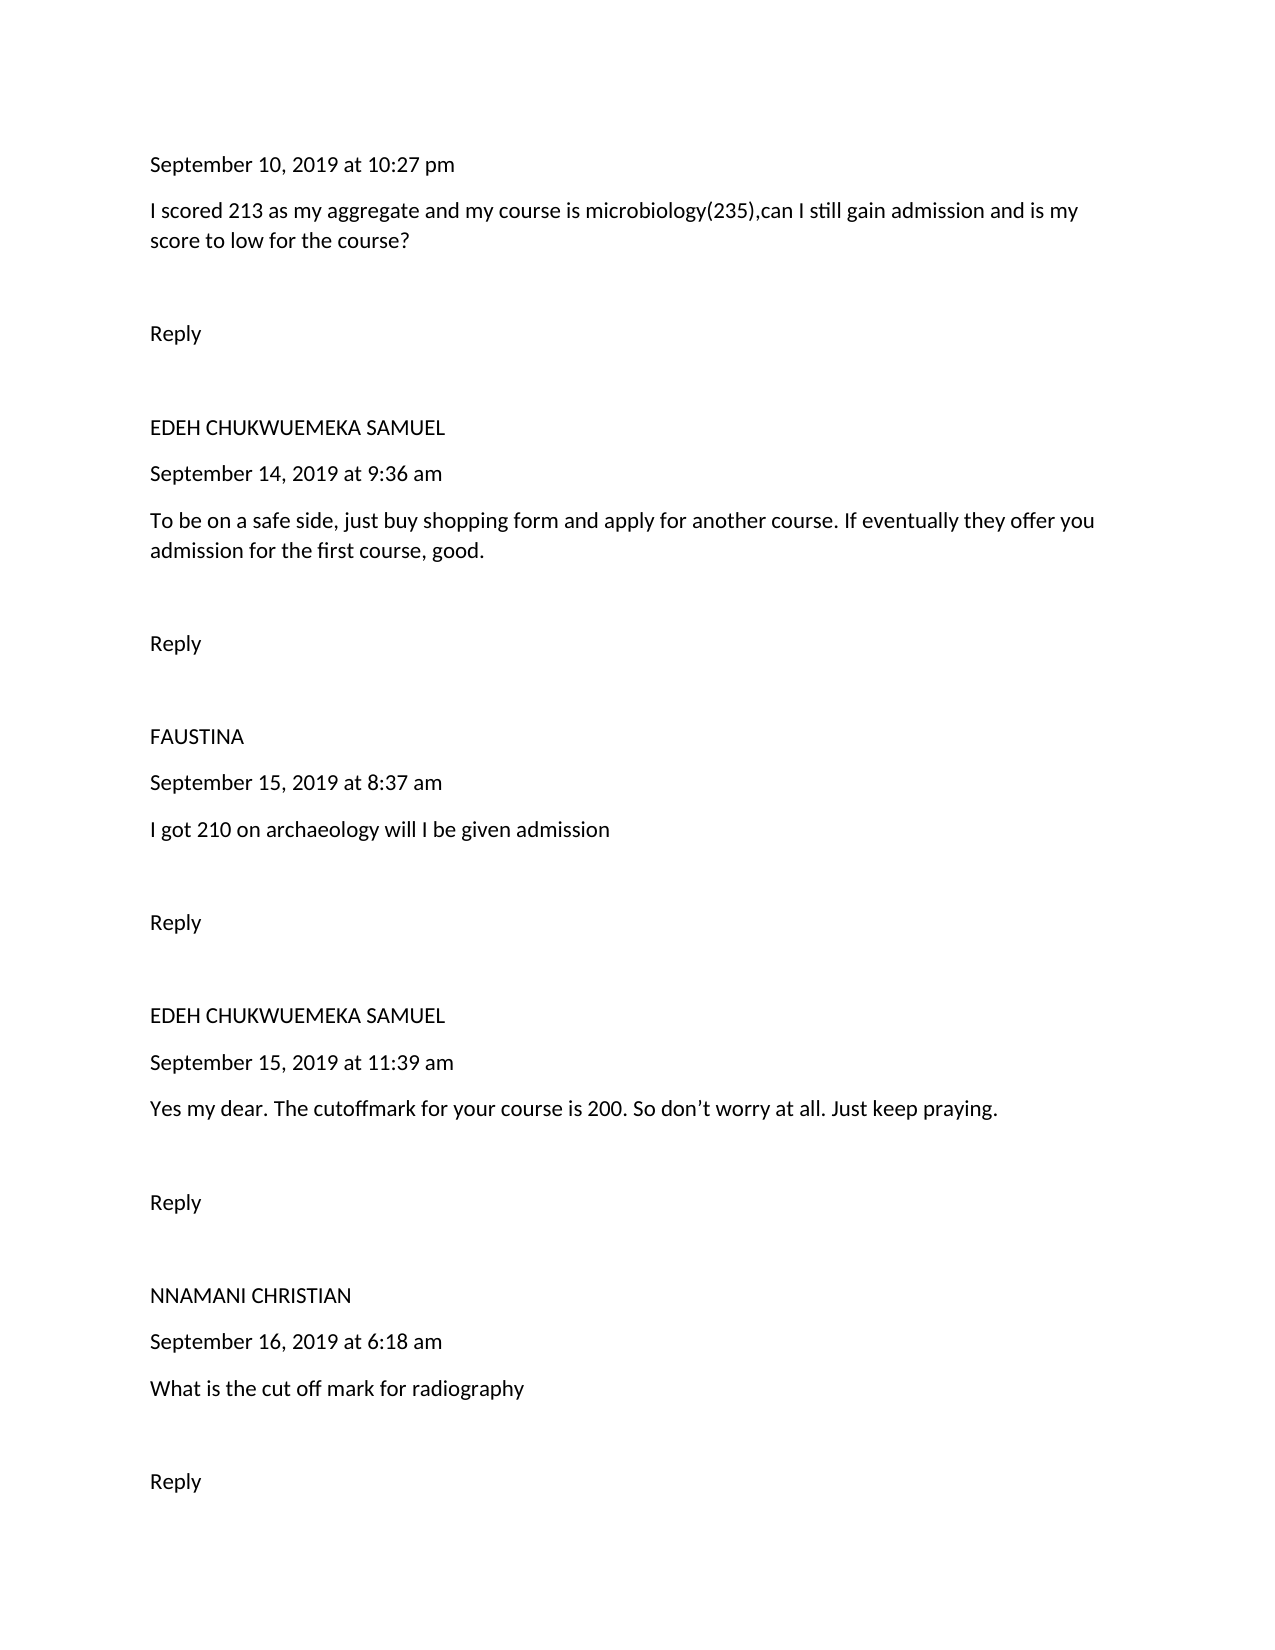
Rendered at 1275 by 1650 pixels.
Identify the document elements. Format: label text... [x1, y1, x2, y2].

text EDEH CHUKWUEMEKA SAMUEL [150, 413, 1125, 441]
text September 14, 2019 at 9:36 am [150, 459, 1125, 487]
text Reply [150, 319, 1125, 348]
text Yes my dear. The cutoffmark for your course is 200. So don’t worry at all. Just keep praying. [150, 1094, 1125, 1122]
text I got 210 on archaeology will I be given admission [150, 815, 1125, 843]
text September 10, 2019 at 10:27 pm [150, 150, 1125, 178]
text Reply [150, 1188, 1125, 1216]
text Reply [150, 908, 1125, 936]
text September 15, 2019 at 11:39 am [150, 1048, 1125, 1076]
text To be on a safe side, just buy shopping form and apply for another course. If eventually they offer you admission for the first course, good. [150, 506, 1125, 564]
text EDEH CHUKWUEMEKA SAMUEL [150, 1001, 1125, 1029]
text FAUSTINA [150, 722, 1125, 750]
text What is the cut off mark for radiography [150, 1374, 1125, 1402]
text I scored 213 as my aggregate and my course is microbiology(235),can I still gain admission and is my score to low for the course? [150, 197, 1125, 254]
text September 15, 2019 at 8:37 am [150, 768, 1125, 797]
text September 16, 2019 at 6:18 am [150, 1327, 1125, 1355]
text NNAMANI CHRISTIAN [150, 1281, 1125, 1309]
text Reply [150, 629, 1125, 657]
text Reply [150, 1467, 1125, 1495]
